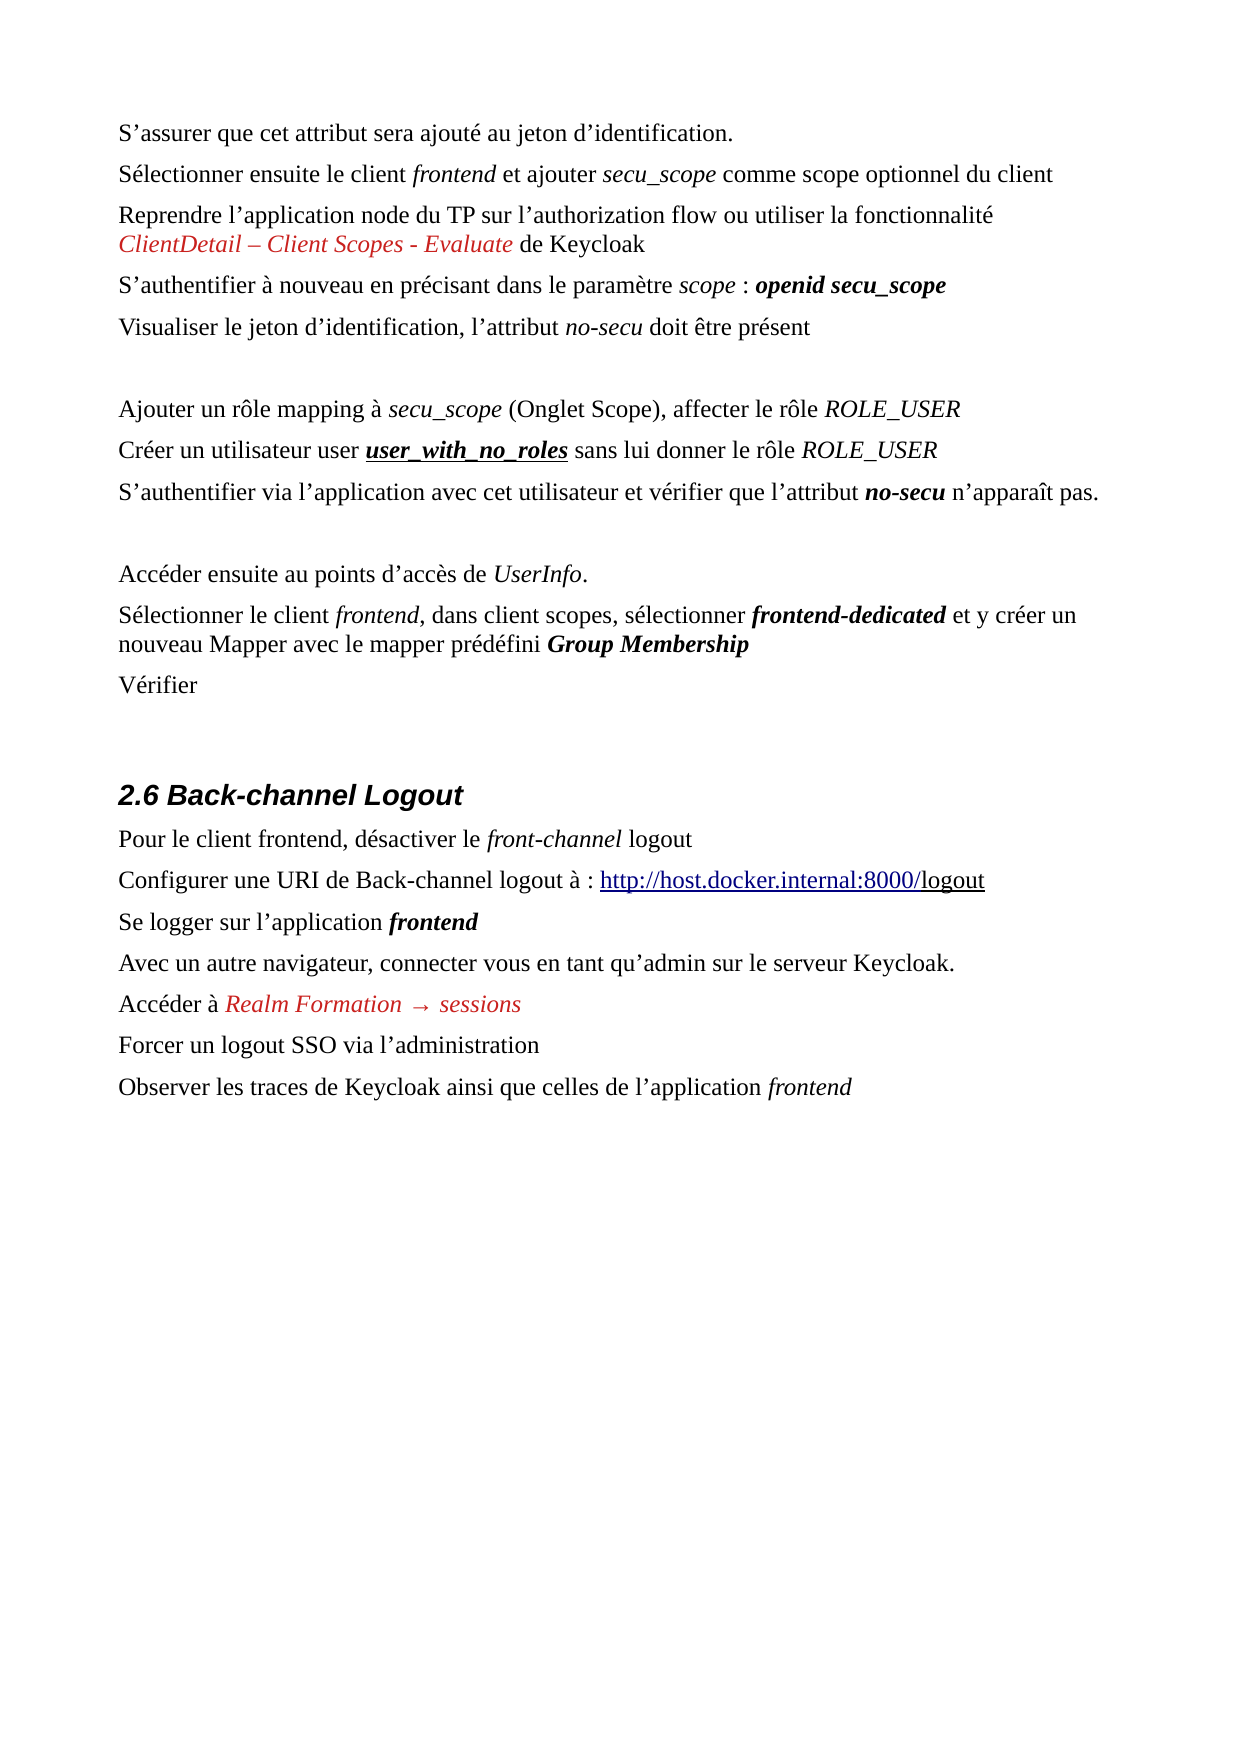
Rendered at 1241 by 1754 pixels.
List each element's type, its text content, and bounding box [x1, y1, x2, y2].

text Configurer une URI de Back-channel logout à : http://host.docker.internal:8000/logout [118, 865, 1122, 894]
text Forcer un logout SSO via l’administration [118, 1030, 1122, 1059]
text Se logger sur l’application frontend [118, 907, 1122, 935]
text Reprendre l’application node du TP sur l’authorization flow ou utiliser la fonctionnalité ClientDetail – Client Scopes - Evaluate de Keycloak [118, 201, 1122, 258]
text Accéder ensuite au points d’accès de UserInfo. [118, 559, 1122, 588]
text S’authentifier via l’application avec cet utilisateur et vérifier que l’attribut no-secu n’apparaît pas. [118, 477, 1122, 506]
text Vérifier [118, 671, 1122, 699]
text Sélectionner le client frontend, dans client scopes, sélectionner frontend-dedicated et y créer un nouveau Mapper avec le mapper prédéfini Group Membership [118, 601, 1122, 658]
text Visualiser le jeton d’identification, l’attribut no-secu doit être présent [118, 312, 1122, 341]
text Pour le client frontend, désactiver le front-channel logout [118, 824, 1122, 853]
text Ajouter un rôle mapping à secu_scope (Onglet Scope), affecter le rôle ROLE_USER [118, 394, 1122, 423]
text Avec un autre navigateur, connecter vous en tant qu’admin sur le serveur Keycloak. [118, 948, 1122, 977]
text Créer un utilisateur user user_with_no_roles sans lui donner le rôle ROLE_USER [118, 436, 1122, 464]
subtitle 2.6 Back-channel Logout [118, 778, 1122, 812]
text Sélectionner ensuite le client frontend et ajouter secu_scope comme scope optionnel du client [118, 159, 1122, 188]
text Observer les traces de Keycloak ainsi que celles de l’application frontend [118, 1072, 1122, 1100]
text S’assurer que cet attribut sera ajouté au jeton d’identification. [118, 118, 1122, 147]
text Accéder à Realm Formation → sessions [118, 989, 1122, 1018]
text S’authentifier à nouveau en précisant dans le paramètre scope : openid secu_scope [118, 271, 1122, 299]
